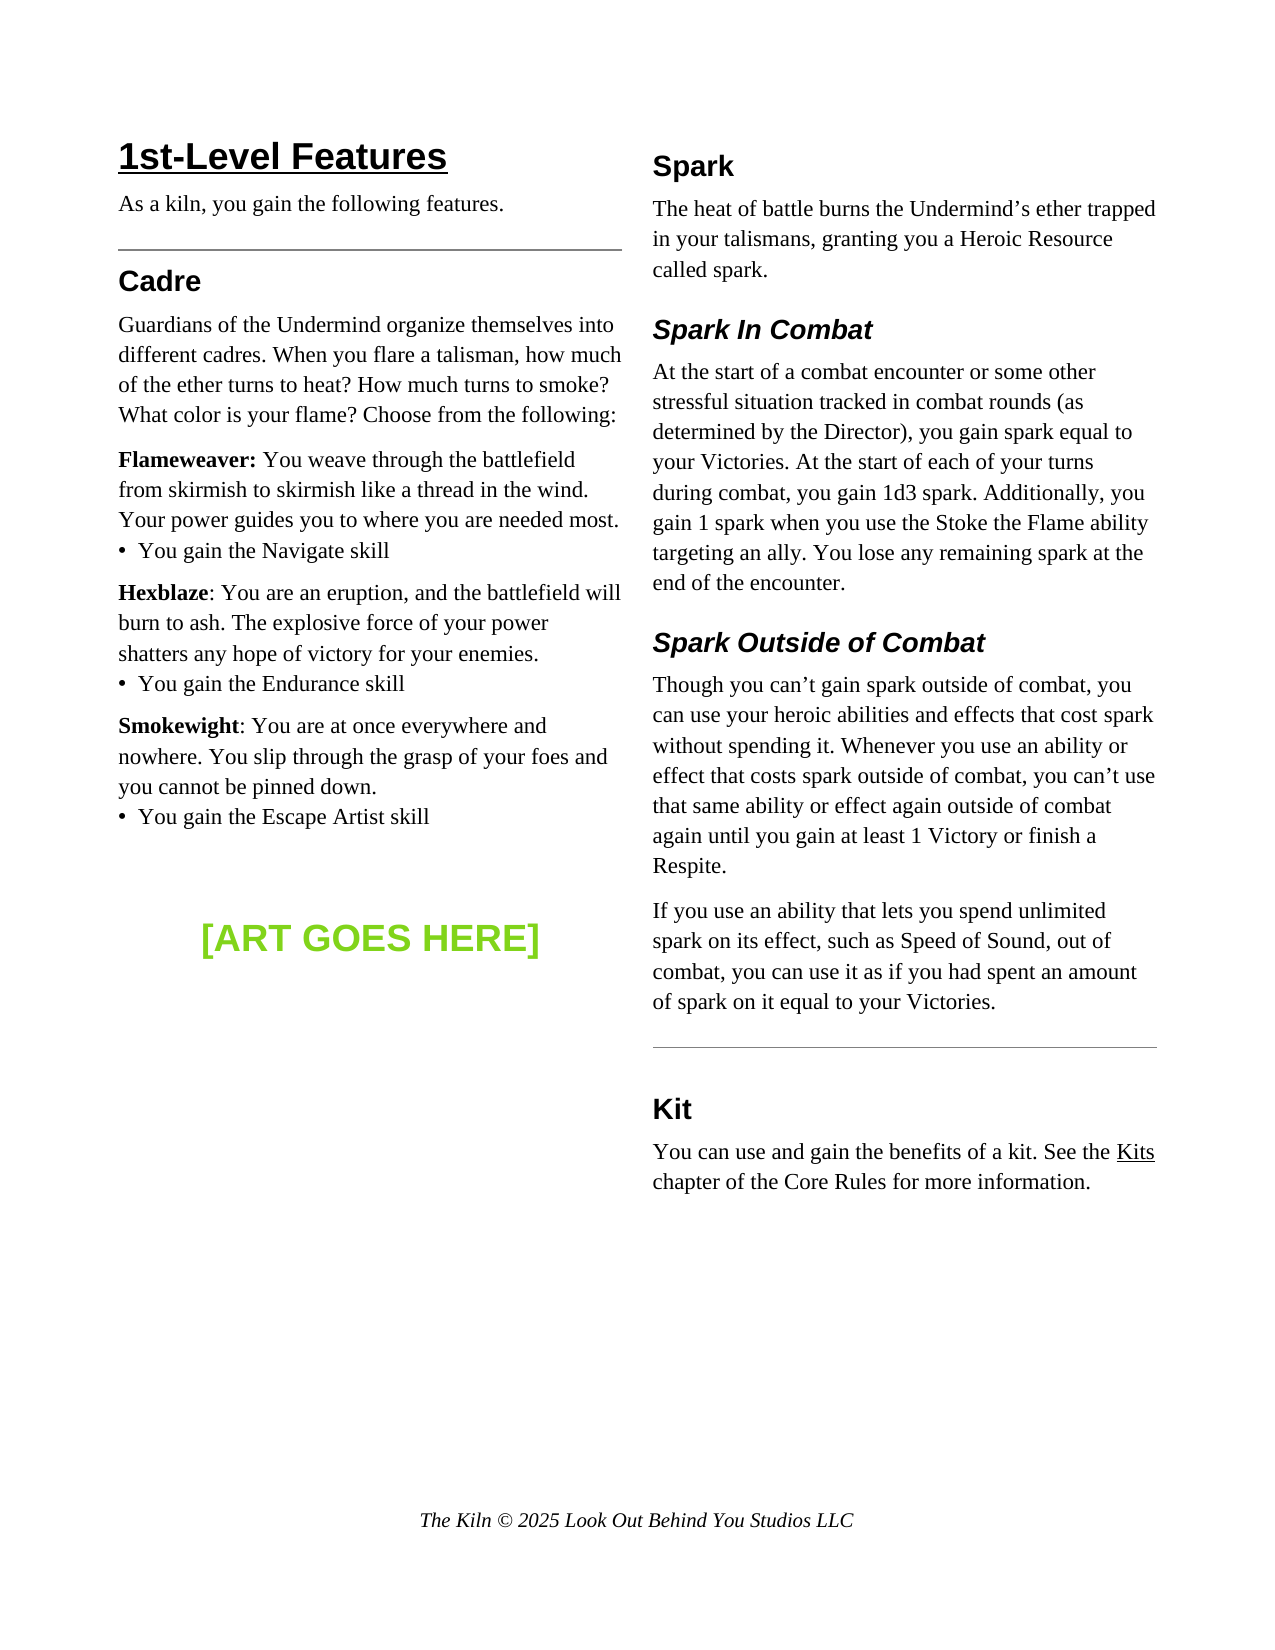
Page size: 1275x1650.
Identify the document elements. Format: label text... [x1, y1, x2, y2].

subtitle 1st-Level Features [118, 134, 622, 177]
text If you use an ability that lets you spend unlimited spark on its effect, such as Speed of Sound, out of combat, you can use it as if you had spent an amount of spark on it equal to your Victories. [652, 897, 1157, 1014]
text Though you can’t gain spark outside of combat, you can use your heroic abilities and effects that cost spark without spending it. Whenever you use an ability or effect that costs spark outside of combat, you can’t use that same ability or effect again outside of combat again until you gain at least 1 Victory or finish a Respite. [652, 671, 1157, 879]
text Hexblaze: You are an eruption, and the battlefield will burn to ash. The explosive force of your power shatters any hope of victory for your enemies. [118, 579, 622, 666]
subtitle Spark [652, 149, 1157, 183]
subtitle Spark Outside of Combat [652, 627, 1157, 658]
text Smokewight: You are at once everywhere and nowhere. You slip through the grasp of your foes and you cannot be pinned down. [118, 712, 622, 799]
text The heat of battle burns the Undermind’s ether trapped in your talismans, granting you a Heroic Resource called spark. [652, 195, 1157, 282]
subtitle Spark In Combat [652, 313, 1157, 345]
text You can use and gain the benefits of a kit. See the Kits chapter of the Core Rules for more information. [652, 1138, 1157, 1194]
subtitle Kit [652, 1092, 1157, 1125]
text At the start of a combat encounter or some other stressful situation tracked in combat rounds (as determined by the Director), you gain spark equal to your Victories. At the start of each of your turns during combat, you gain 1d3 spark. Additionally, you gain 1 spark when you use the Stoke the Flame ability targeting an ally. You lose any remaining spark at the end of the encounter. [652, 358, 1157, 596]
subtitle Cadre [118, 264, 622, 298]
list You gain the Endurance skill [118, 670, 622, 696]
list You gain the Navigate skill [118, 537, 622, 563]
list You gain the Escape Artist skill [118, 803, 622, 829]
text As a kiln, you gain the following features. [118, 190, 622, 217]
subtitle [ART GOES HERE] [118, 916, 622, 959]
text Guardians of the Undermind organize themselves into different cadres. When you flare a talisman, how much of the ether turns to heat? How much turns to smoke? What color is your flame? Choose from the following: [118, 311, 622, 428]
text Flameweaver: You weave through the battlefield from skirmish to skirmish like a thread in the wind. Your power guides you to where you are needed most. [118, 446, 622, 533]
